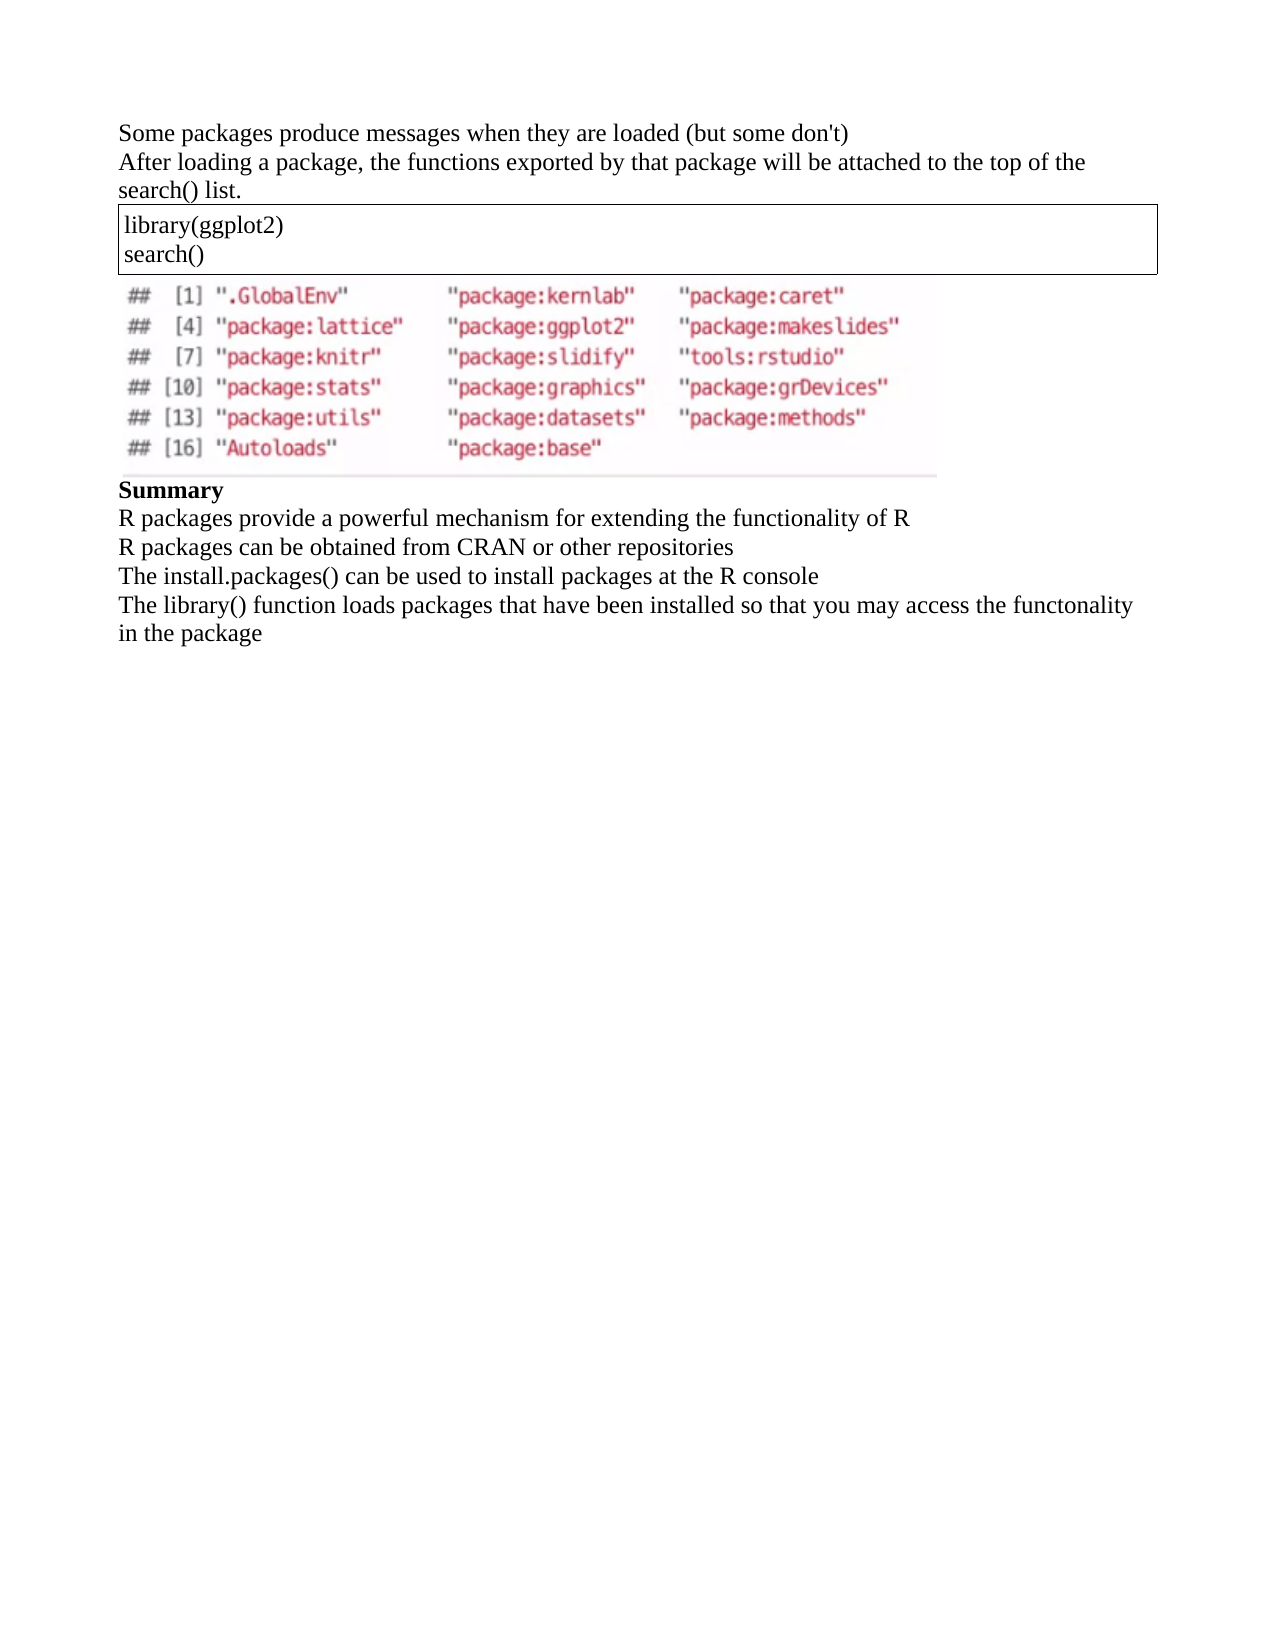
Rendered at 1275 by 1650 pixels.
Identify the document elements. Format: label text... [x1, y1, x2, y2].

text The library() function loads packages that have been installed so that you may access the functonality in the package [118, 590, 1157, 647]
text Summary [118, 475, 1157, 503]
text The install.packages() can be used to install packages at the R console [118, 561, 1157, 590]
text Some packages produce messages when they are loaded (but some don't) [118, 118, 1157, 147]
text After loading a package, the functions exported by that package will be attached to the top of the search() list. [118, 147, 1157, 204]
text R packages provide a powerful mechanism for extending the functionality of R [118, 503, 1157, 532]
text R packages can be obtained from CRAN or other repositories [118, 532, 1157, 561]
table_header library(ggplot2) search() [119, 205, 1157, 273]
picture [122, 275, 937, 479]
